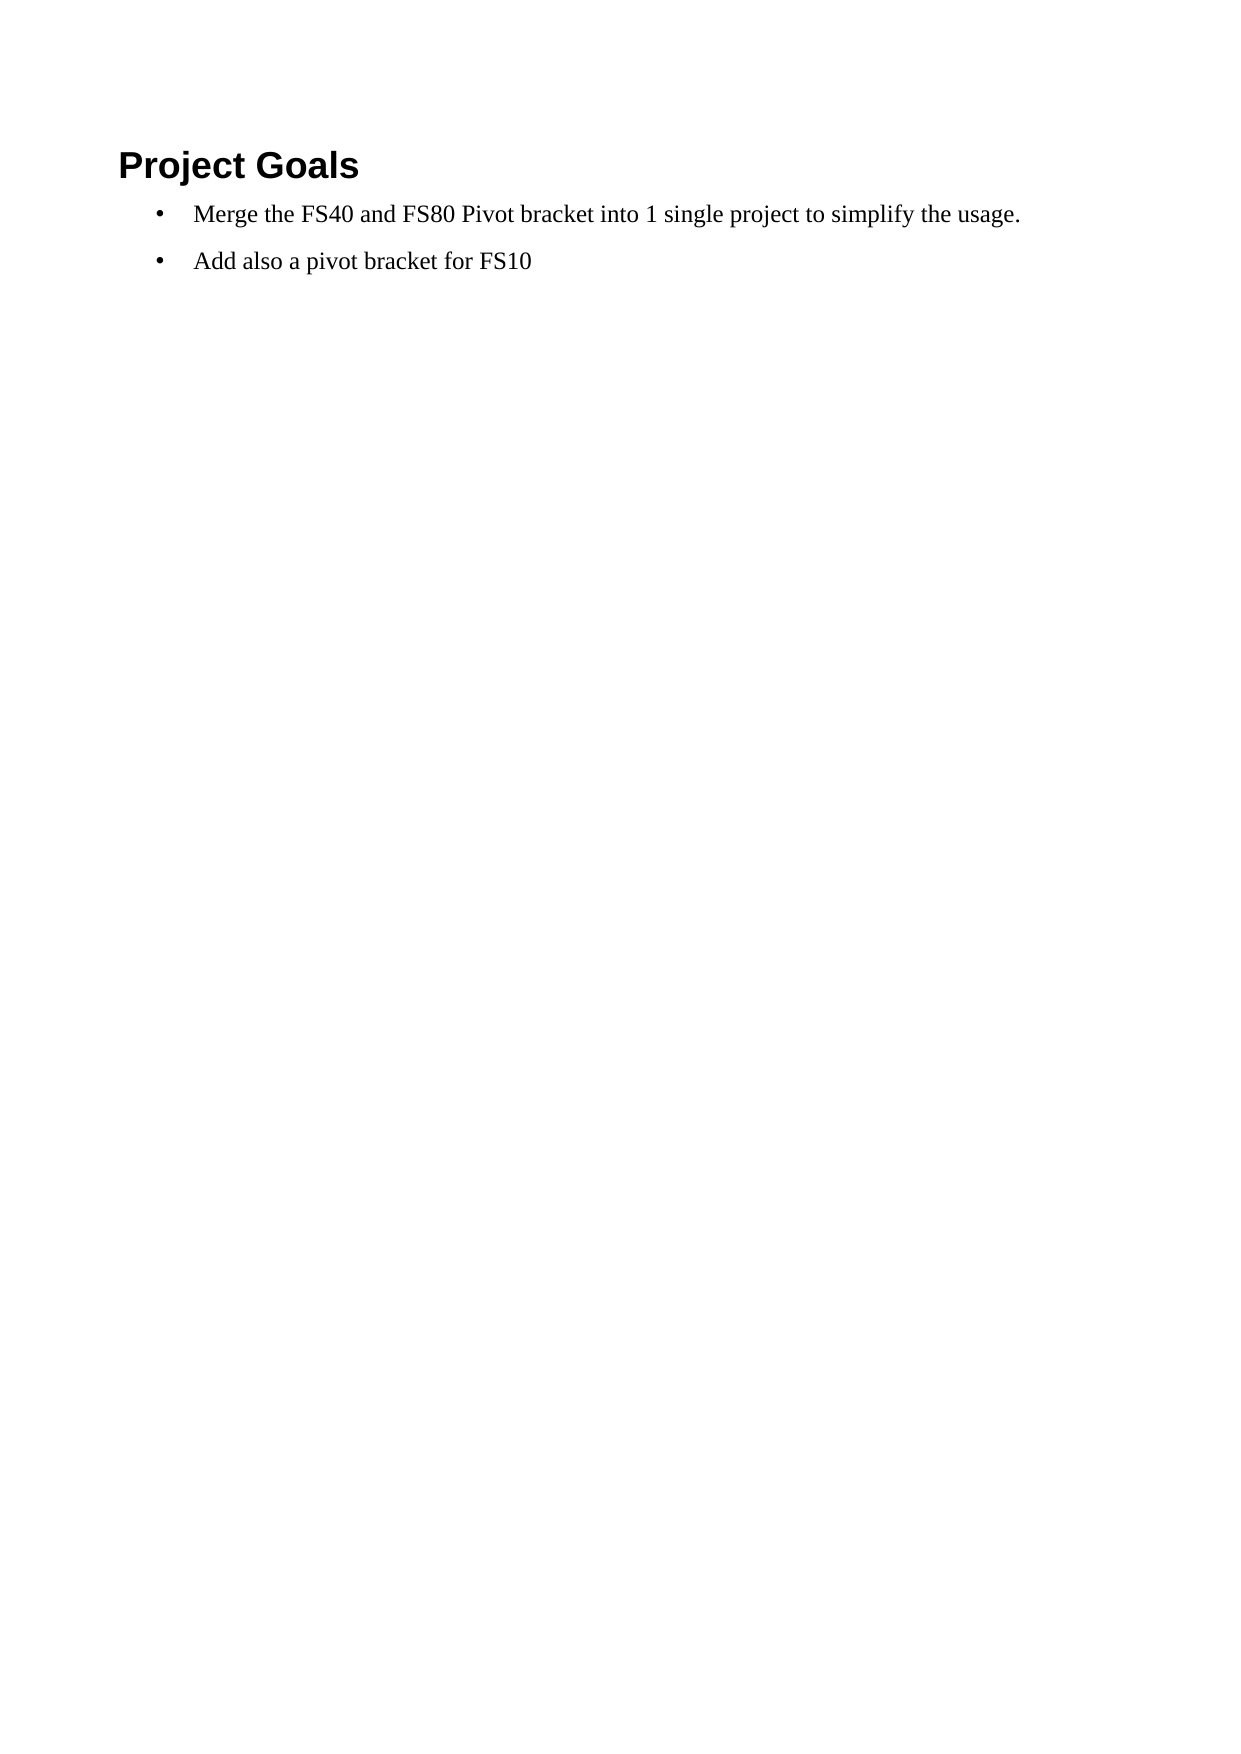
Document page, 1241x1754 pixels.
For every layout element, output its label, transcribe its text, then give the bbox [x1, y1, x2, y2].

list Add also a pivot bracket for FS10 [156, 246, 1122, 275]
subtitle Project Goals [118, 143, 1122, 186]
list Merge the FS40 and FS80 Pivot bracket into 1 single project to simplify the usage. [156, 199, 1122, 227]
